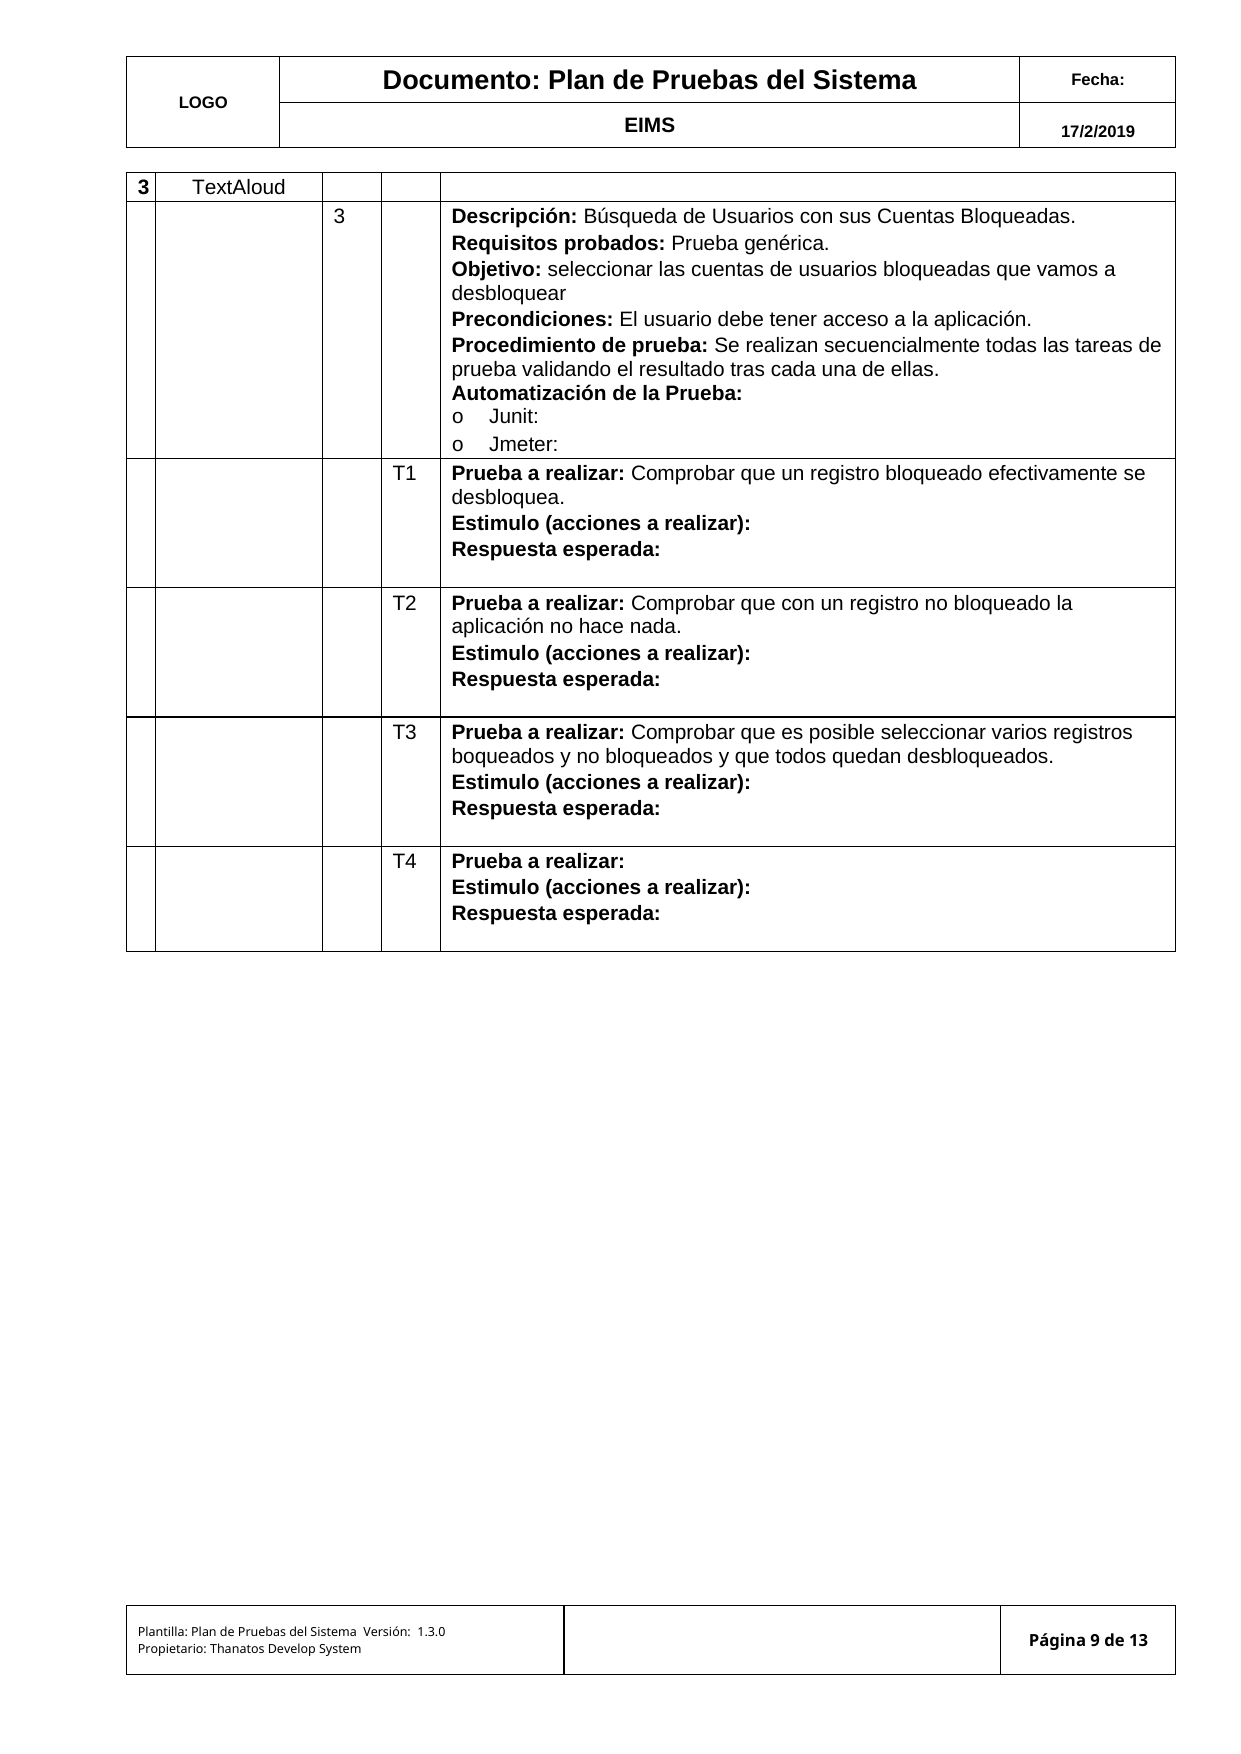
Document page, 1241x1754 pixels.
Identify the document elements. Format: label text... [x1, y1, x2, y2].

table_cell Descripción: Búsqueda de Usuarios con sus Cuentas Bloqueadas. Requisitos probados: Prueba genérica. Objetivo: seleccionar las cuentas de usuarios bloqueadas que vamos a desbloquear Precondiciones: El usuario debe tener acceso a la aplicación. Procedimiento de prueba: Se realizan secuencialmente todas las tareas de prueba validando el resultado tras cada una de ellas. Automatización de la Prueba: Junit: Jmeter: [441, 202, 1175, 458]
table_cell 3 [323, 202, 381, 458]
table_cell T4 [382, 847, 440, 951]
table_cell [323, 718, 381, 846]
table_cell [382, 173, 440, 201]
table_cell Prueba a realizar: Comprobar que un registro bloqueado efectivamente se desbloquea. Estimulo (acciones a realizar): Respuesta esperada: [441, 459, 1175, 587]
table_cell Prueba a realizar: Comprobar que con un registro no bloqueado la aplicación no hace nada. Estimulo (acciones a realizar): Respuesta esperada: [441, 588, 1175, 716]
table_cell [323, 588, 381, 716]
table_cell [156, 718, 322, 846]
table_cell [156, 202, 322, 458]
table_cell [127, 459, 155, 587]
table_cell [156, 847, 322, 951]
table_cell [127, 718, 155, 846]
table_cell [156, 588, 322, 716]
table_cell 3 [127, 173, 155, 201]
table_cell [127, 202, 155, 458]
table_cell [127, 588, 155, 716]
table_cell TextAloud [156, 173, 322, 201]
table_cell [382, 202, 440, 458]
table_cell [441, 173, 1175, 201]
table_cell [323, 459, 381, 587]
table_cell [323, 173, 381, 201]
table_cell Prueba a realizar: Comprobar que es posible seleccionar varios registros boqueados y no bloqueados y que todos quedan desbloqueados. Estimulo (acciones a realizar): Respuesta esperada: [441, 718, 1175, 846]
table_cell [156, 459, 322, 587]
table_cell Prueba a realizar: Estimulo (acciones a realizar): Respuesta esperada: [441, 847, 1175, 951]
table_cell T1 [382, 459, 440, 587]
table_cell T3 [382, 718, 440, 846]
table_cell [323, 847, 381, 951]
table_cell [127, 847, 155, 951]
table_cell T2 [382, 588, 440, 716]
